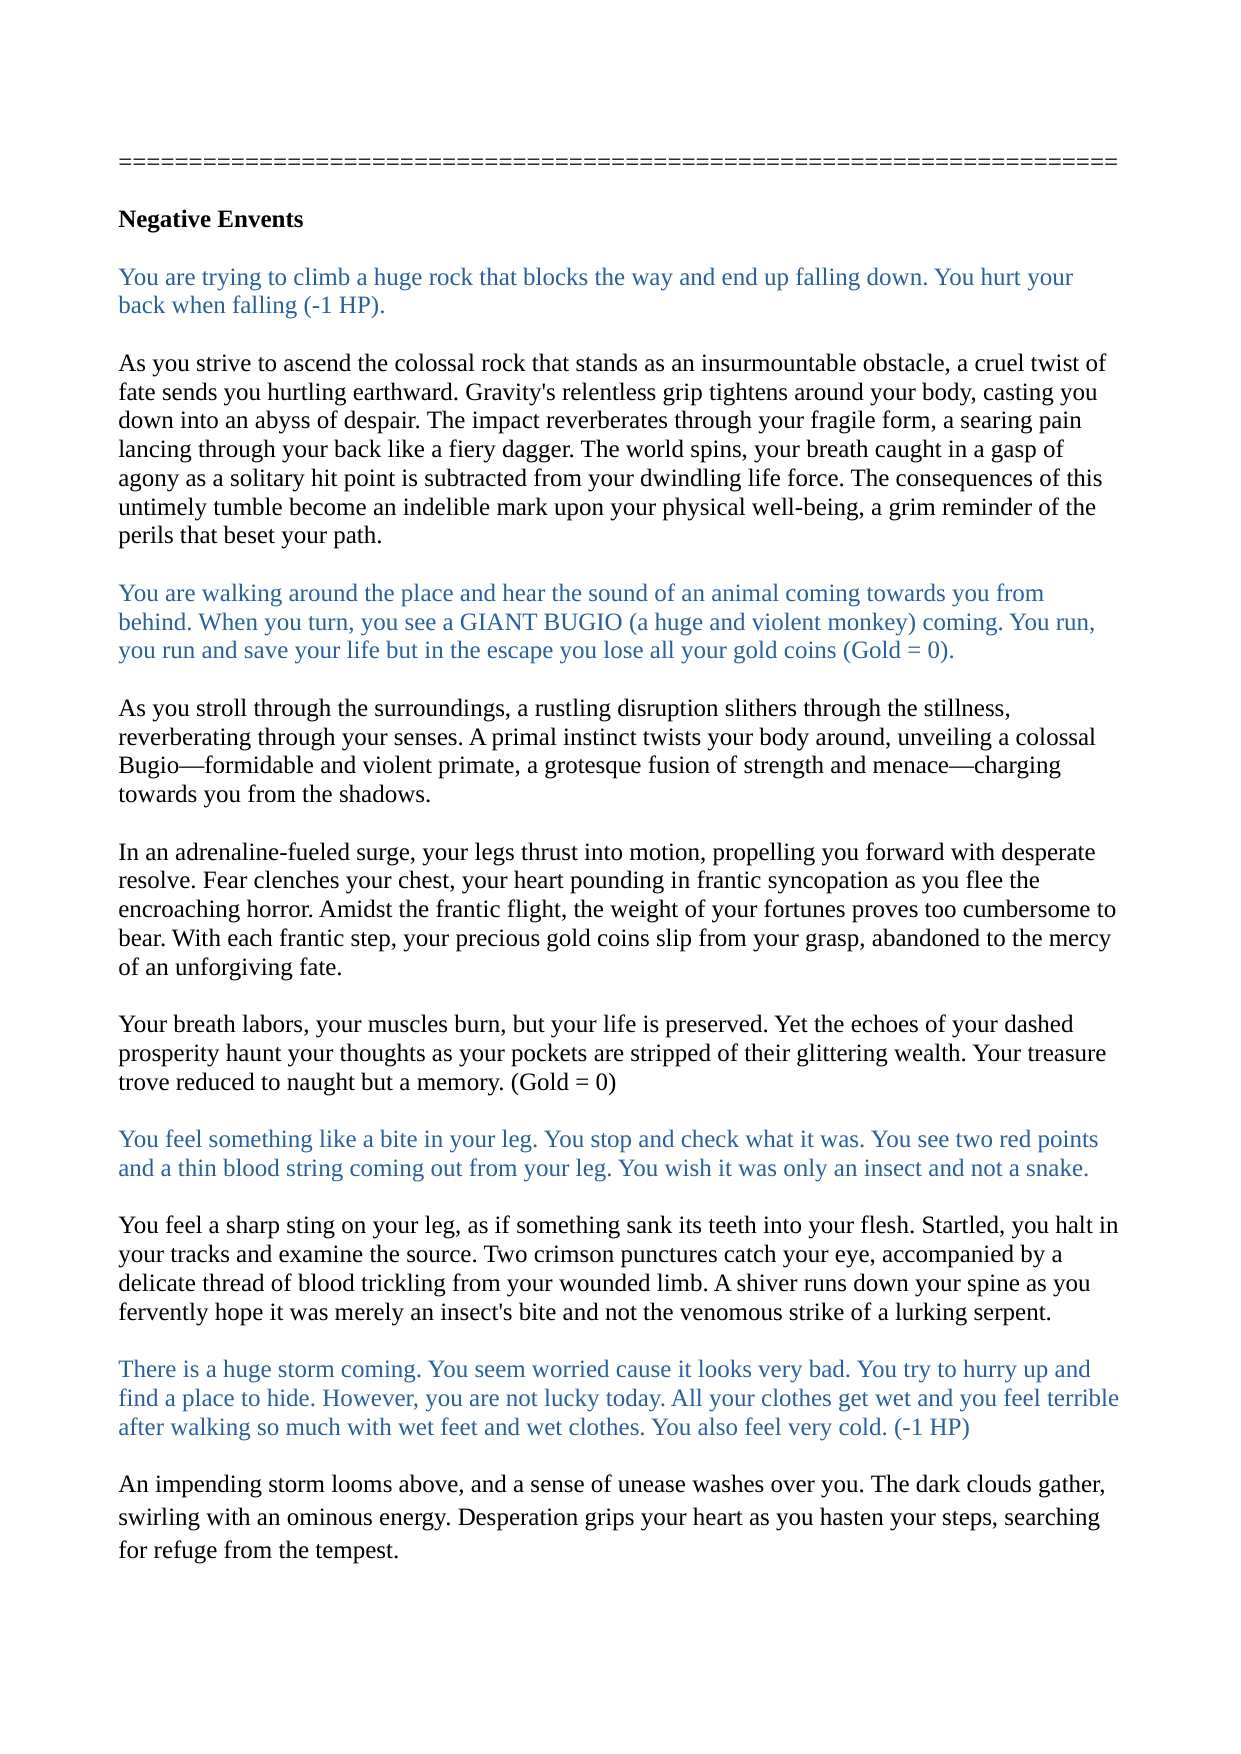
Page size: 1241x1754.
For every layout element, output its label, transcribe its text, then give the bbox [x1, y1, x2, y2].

text You feel something like a bite in your leg. You stop and check what it was. You see two red points and a thin blood string coming out from your leg. You wish it was only an insect and not a snake. [118, 1124, 1122, 1182]
text In an adrenaline-fueled surge, your legs thrust into motion, propelling you forward with desperate resolve. Fear clenches your chest, your heart pounding in frantic syncopation as you flee the encroaching horror. Amidst the frantic flight, the weight of your fortunes proves too cumbersome to bear. With each frantic step, your precious gold coins slip from your grasp, abandoned to the mercy of an unforgiving fate. [118, 837, 1122, 981]
text As you stroll through the surroundings, a rustling disruption slithers through the stillness, reverberating through your senses. A primal instinct twists your body around, unveiling a colossal Bugio—formidable and violent primate, a grotesque fusion of strength and menace—charging towards you from the shadows. [118, 693, 1122, 808]
text Your breath labors, your muscles burn, but your life is preserved. Yet the echoes of your dashed prosperity haunt your thoughts as your pockets are stripped of their glittering wealth. Your treasure trove reduced to naught but a memory. (Gold = 0) [118, 1009, 1122, 1096]
text There is a huge storm coming. You seem worried cause it looks very bad. You try to hurry up and find a place to hide. However, you are not lucky today. All your clothes get wet and you feel terrible after walking so much with wet feet and wet clothes. You also feel very cold. (-1 HP) [118, 1354, 1122, 1441]
text ======================================================================= Negative Envents You are trying to climb a huge rock that blocks the way and end up falling down. You hurt your back when falling (-1 HP). As you strive to ascend the colossal rock that stands as an insurmountable obstacle, a cruel twist of fate sends you hurtling earthward. Gravity's relentless grip tightens around your body, casting you down into an abyss of despair. The impact reverberates through your fragile form, a searing pain lancing through your back like a fiery dagger. The world spins, your breath caught in a gasp of agony as a solitary hit point is subtracted from your dwindling life force. The consequences of this untimely tumble become an indelible mark upon your physical well-being, a grim reminder of the perils that beset your path. [118, 118, 1122, 549]
text You feel a sharp sting on your leg, as if something sank its teeth into your flesh. Startled, you halt in your tracks and examine the source. Two crimson punctures catch your eye, accompanied by a delicate thread of blood trickling from your wounded limb. A shiver runs down your spine as you fervently hope it was merely an insect's bite and not the venomous strike of a lurking serpent. [118, 1211, 1122, 1326]
text You are walking around the place and hear the sound of an animal coming towards you from behind. When you turn, you see a GIANT BUGIO (a huge and violent monkey) coming. You run, you run and save your life but in the escape you lose all your gold coins (Gold = 0). [118, 578, 1122, 664]
text An impending storm looms above, and a sense of unease washes over you. The dark clouds gather, swirling with an ominous energy. Desperation grips your heart as you hasten your steps, searching for refuge from the tempest. [118, 1469, 1122, 1564]
